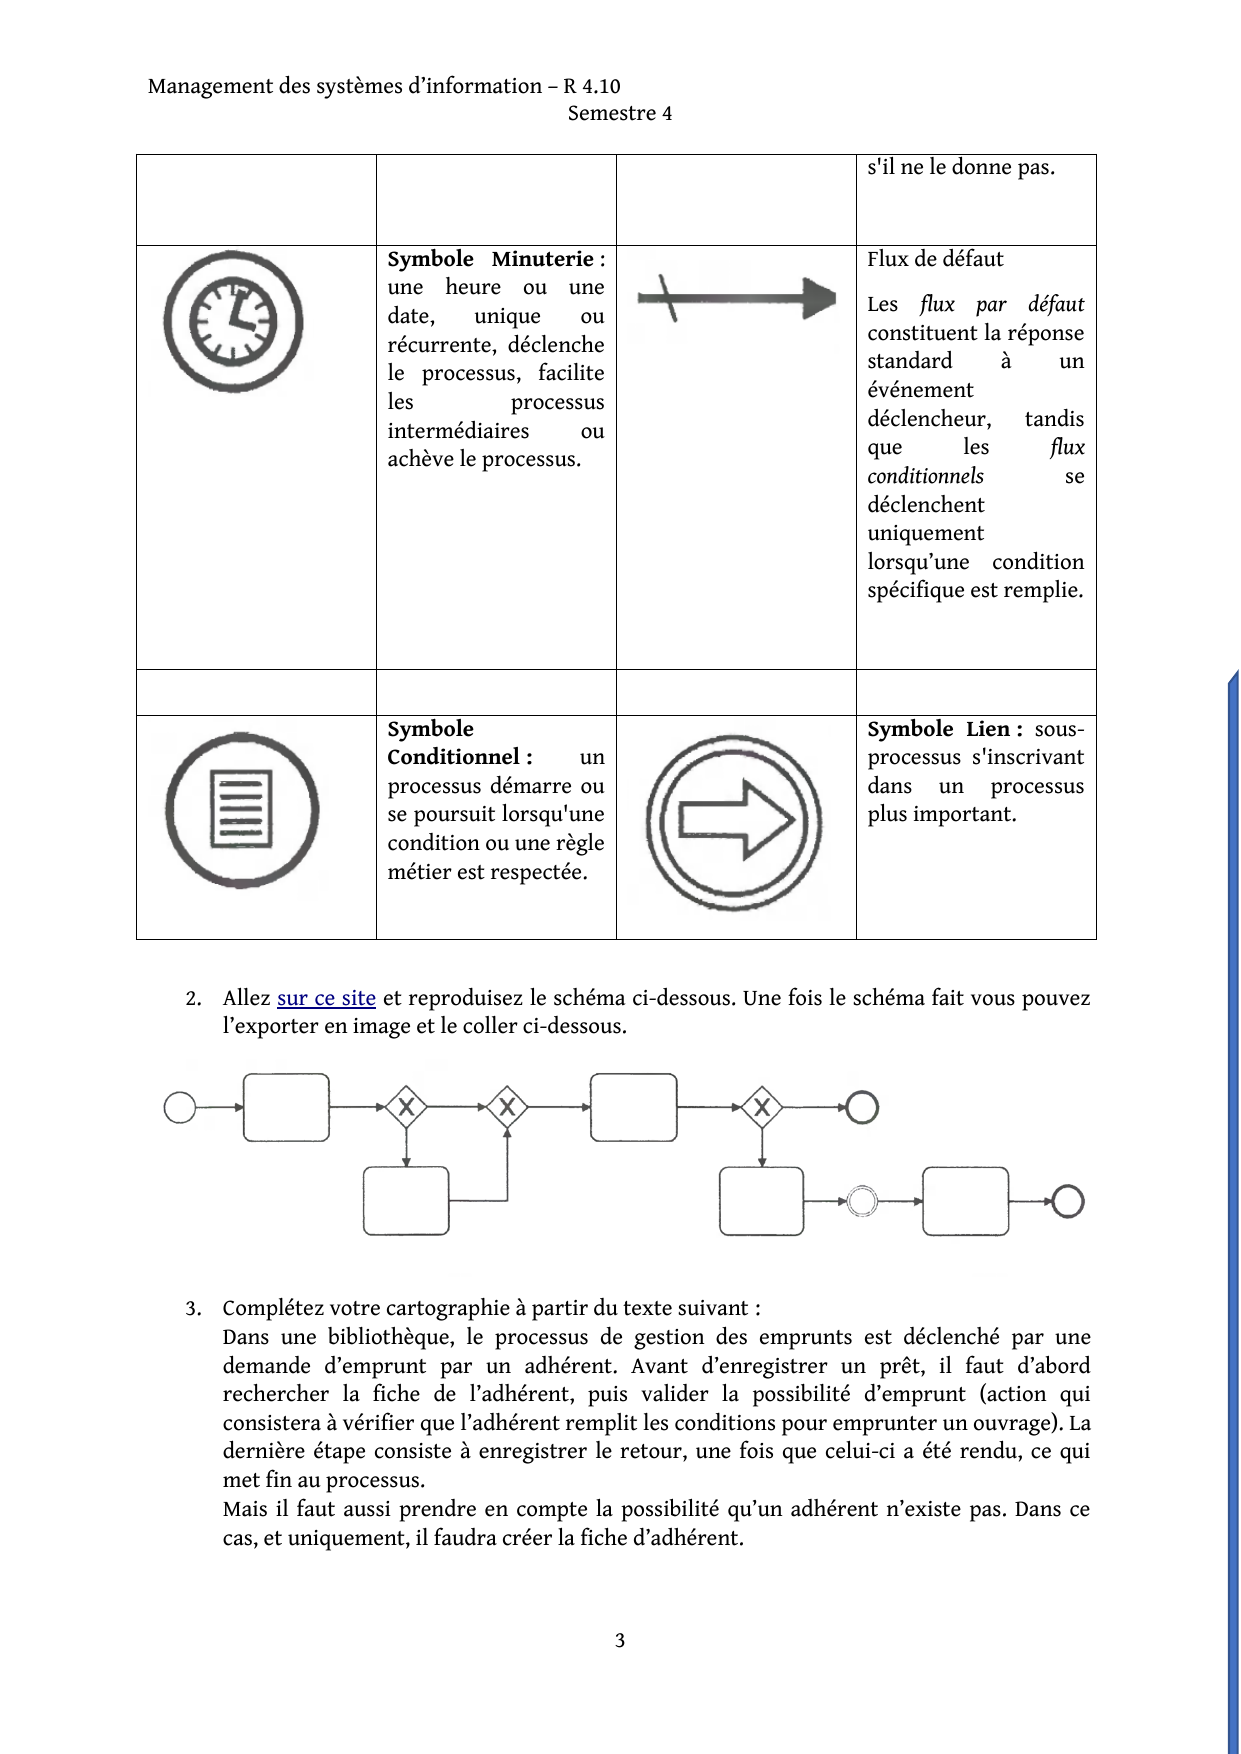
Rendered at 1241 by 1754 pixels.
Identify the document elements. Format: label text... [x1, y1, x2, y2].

table_cell [137, 716, 376, 939]
picture [147, 1059, 1093, 1277]
table_cell [137, 246, 376, 668]
picture [627, 716, 832, 921]
picture [147, 716, 329, 905]
table_cell [617, 716, 856, 939]
picture [627, 246, 840, 379]
table_cell Symbole Lien : sous-processus s'inscrivant dans un processus plus important. [857, 716, 1096, 939]
list Allez sur ce site et reproduisez le schéma ci-dessous. Une fois le schéma fait vous pouvez l’exporter en image et le coller ci-dessous. [185, 985, 1093, 1040]
list Mais il faut aussi prendre en compte la possibilité qu’un adhérent n’existe pas. Dans ce cas, et uniquement, il faudra créer la fiche d’adhérent. [223, 1496, 1093, 1551]
table_cell [857, 670, 1096, 715]
list Complétez votre cartographie à partir du texte suivant : [185, 1296, 1093, 1322]
table_cell [137, 670, 376, 715]
table_cell s'il ne le donne pas. [857, 155, 1096, 245]
table_cell [617, 670, 856, 715]
table_cell [377, 670, 616, 715]
list Dans une bibliothèque, le processus de gestion des emprunts est déclenché par une demande d’emprunt par un adhérent. Avant d’enregistrer un prêt, il faut d’abord rechercher la fiche de l’adhérent, puis valider la possibilité d’emprunt (action qui consistera à vérifier que l’adhérent remplit les conditions pour emprunter un ouvrage). La dernière étape consiste à enregistrer le retour, une fois que celui-ci a été rendu, ce qui met fin au processus. [223, 1324, 1093, 1494]
table_cell Symbole Minuterie : une heure ou une date, unique ou récurrente, déclenche le processus, facilite les processus intermédiaires ou achève le processus. [377, 246, 616, 668]
table_cell [377, 155, 616, 245]
table_cell [617, 246, 856, 668]
table_cell Symbole Conditionnel : un processus démarre ou se poursuit lorsqu'une condition ou une règle métier est respectée. [377, 716, 616, 939]
picture [147, 246, 315, 397]
table_cell [137, 155, 376, 245]
table_cell [617, 155, 856, 245]
table_cell Flux de défaut Les flux par défaut constituent la réponse standard à un événement déclencheur, tandis que les flux conditionnels se déclenchent uniquement lorsqu’une condition spécifique est remplie. [857, 246, 1096, 668]
